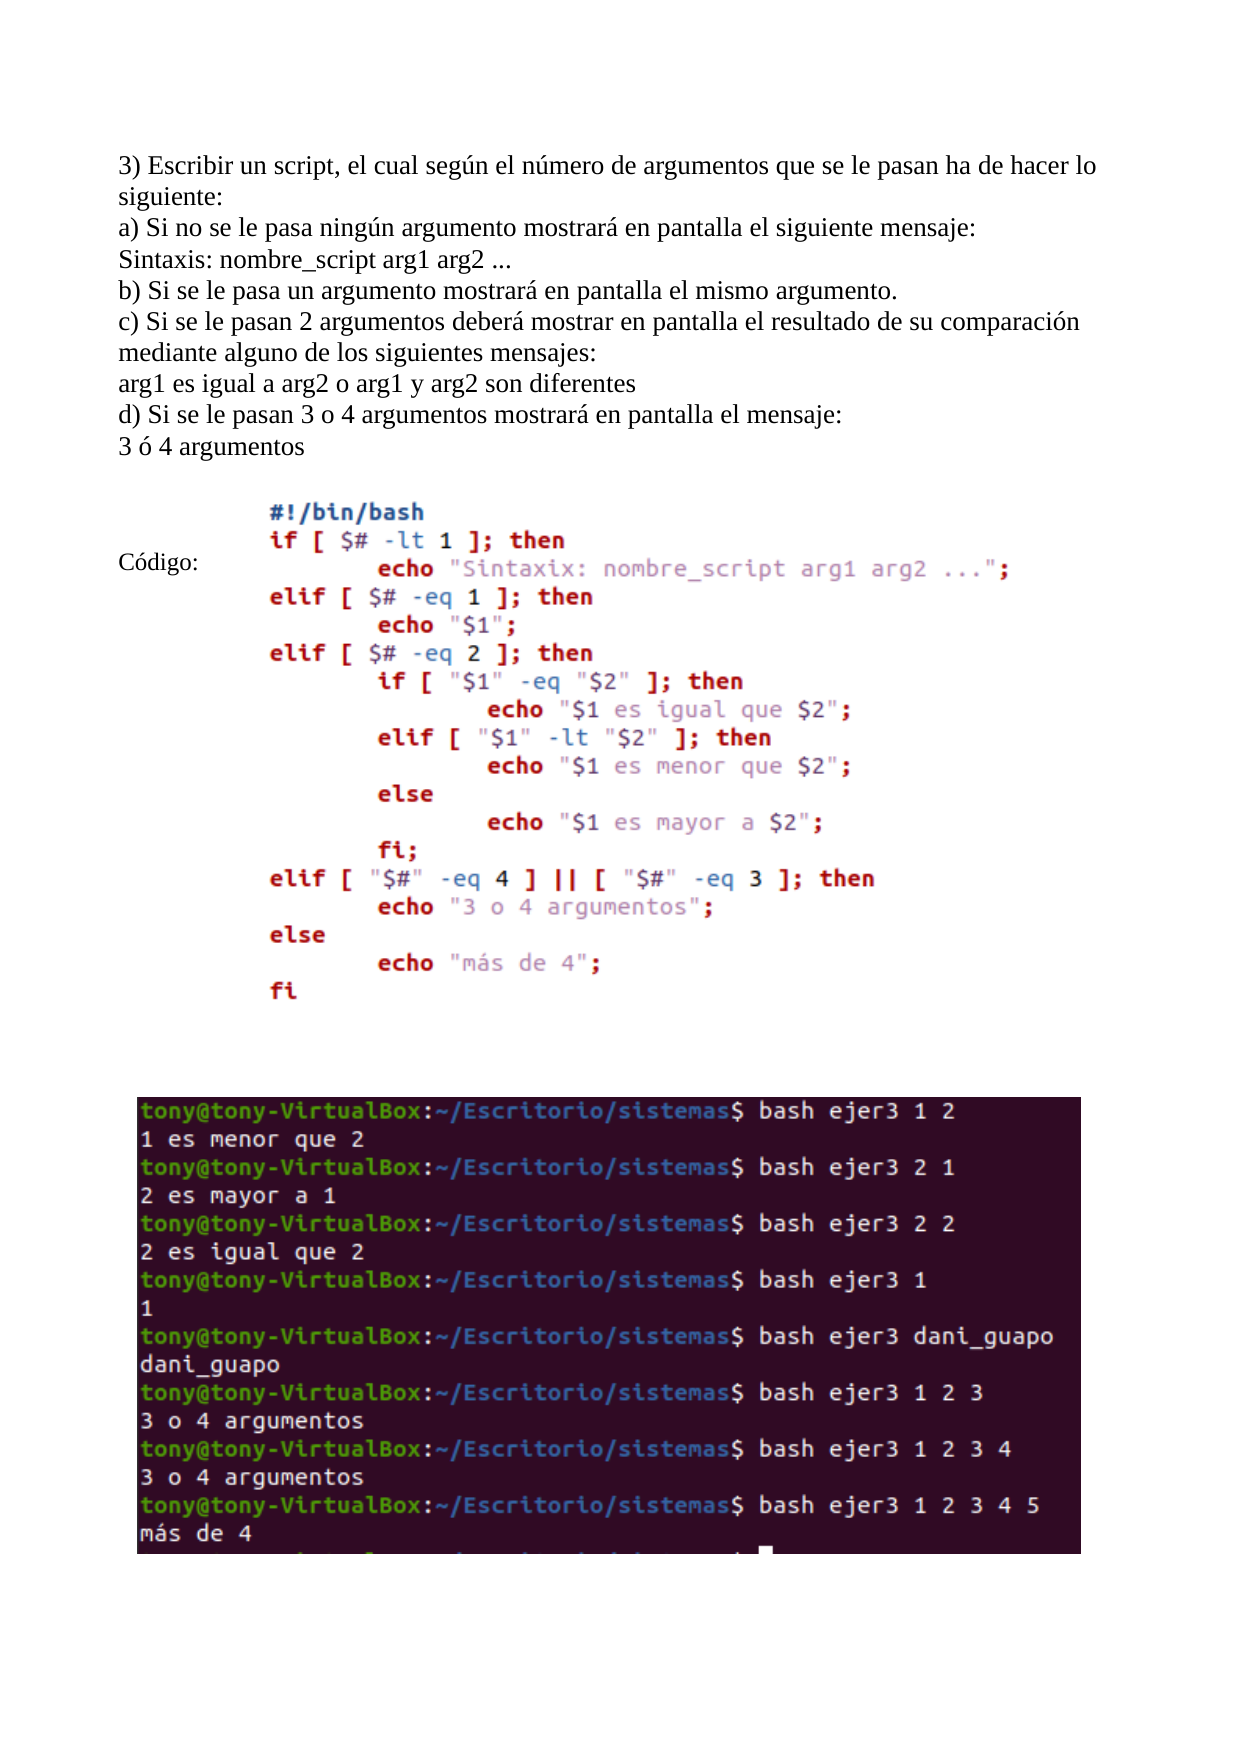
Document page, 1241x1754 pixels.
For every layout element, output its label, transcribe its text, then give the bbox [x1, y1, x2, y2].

picture [267, 500, 1023, 1004]
text [1023, 547, 1122, 576]
text 3) Escribir un script, el cual según el número de argumentos que se le pasan ha de hacer lo siguiente: a) Si no se le pasa ningún argumento mostrará en pantalla el siguiente mensaje: Sintaxis: nombre_script arg1 arg2 ... b) Si se le pasa un argumento mostrará en pantalla el mismo argumento. c) Si se le pasan 2 argumentos deberá mostrar en pantalla el resultado de su comparación mediante alguno de los siguientes mensajes: arg1 es igual a arg2 o arg1 y arg2 son diferentes d) Si se le pasan 3 o 4 argumentos mostrará en pantalla el mensaje: 3 ó 4 argumentos [118, 149, 1122, 461]
picture [137, 1097, 1081, 1554]
text Código: [118, 547, 267, 576]
